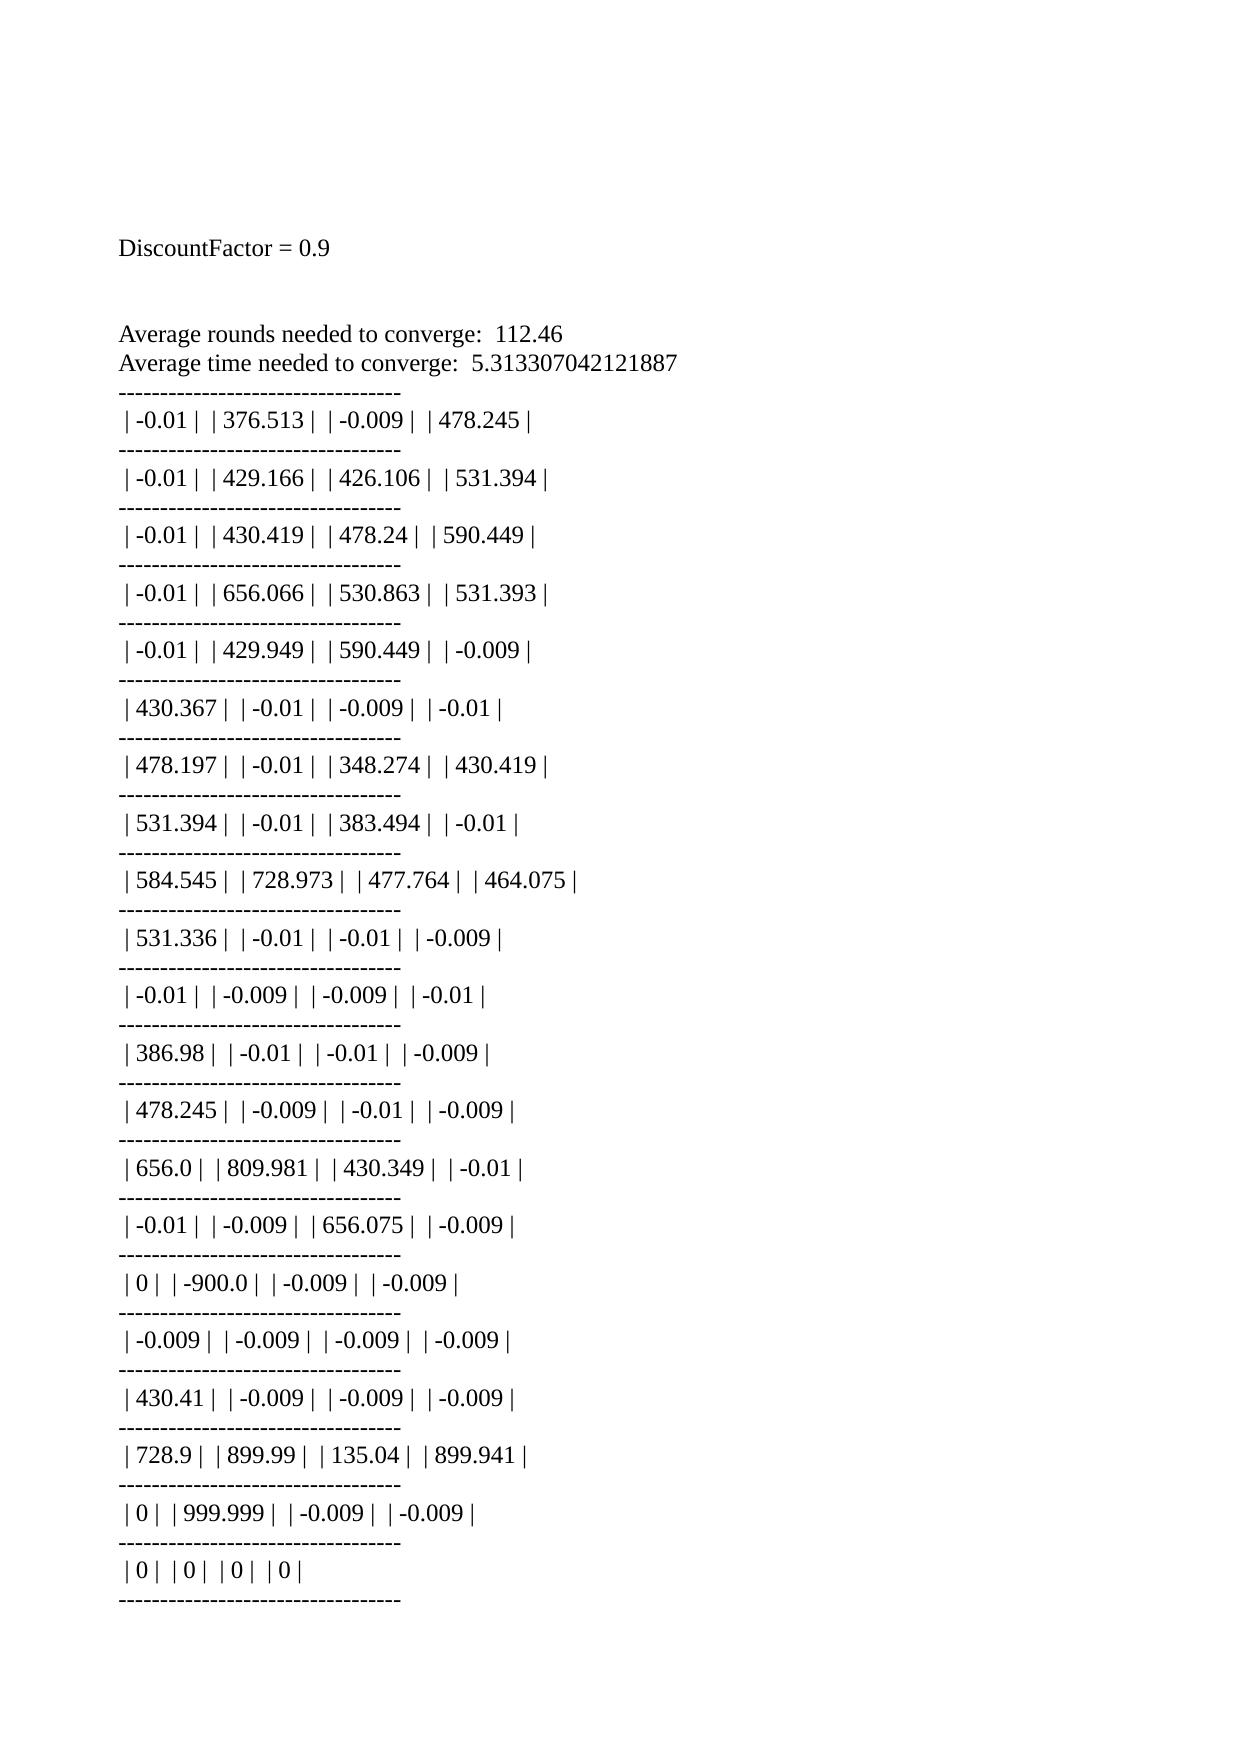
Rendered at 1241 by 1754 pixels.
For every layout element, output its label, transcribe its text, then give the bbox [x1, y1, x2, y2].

text | -0.01 | | 376.513 | | -0.009 | | 478.245 | [118, 406, 1122, 434]
text | 478.197 | | -0.01 | | 348.274 | | 430.419 | [118, 751, 1122, 779]
text ---------------------------------- [118, 894, 1122, 923]
text | -0.01 | | 429.166 | | 426.106 | | 531.394 | [118, 463, 1122, 492]
text | -0.01 | | -0.009 | | 656.075 | | -0.009 | [118, 1211, 1122, 1239]
text Average rounds needed to converge: 112.46 [118, 319, 1122, 348]
text | 531.394 | | -0.01 | | 383.494 | | -0.01 | [118, 808, 1122, 837]
text ---------------------------------- [118, 722, 1122, 751]
text ---------------------------------- [118, 837, 1122, 866]
text ---------------------------------- [118, 1182, 1122, 1211]
text | -0.01 | | -0.009 | | -0.009 | | -0.01 | [118, 981, 1122, 1009]
text ---------------------------------- [118, 607, 1122, 636]
text | 386.98 | | -0.01 | | -0.01 | | -0.009 | [118, 1038, 1122, 1067]
text ---------------------------------- [118, 1297, 1122, 1326]
text ---------------------------------- [118, 1009, 1122, 1038]
text ---------------------------------- [118, 1239, 1122, 1268]
text | 478.245 | | -0.009 | | -0.01 | | -0.009 | [118, 1096, 1122, 1124]
text | -0.01 | | 429.949 | | 590.449 | | -0.009 | [118, 636, 1122, 664]
text ---------------------------------- [118, 1354, 1122, 1383]
text Average time needed to converge: 5.313307042121887 [118, 348, 1122, 377]
text ---------------------------------- [118, 549, 1122, 578]
text ---------------------------------- [118, 952, 1122, 981]
text ---------------------------------- [118, 1412, 1122, 1441]
text | 531.336 | | -0.01 | | -0.01 | | -0.009 | [118, 923, 1122, 952]
text ---------------------------------- [118, 377, 1122, 406]
text | 0 | | 0 | | 0 | | 0 | [118, 1556, 1122, 1584]
text ---------------------------------- [118, 1124, 1122, 1153]
text ---------------------------------- [118, 1067, 1122, 1096]
text | -0.01 | | 656.066 | | 530.863 | | 531.393 | [118, 578, 1122, 607]
text | 430.367 | | -0.01 | | -0.009 | | -0.01 | [118, 693, 1122, 722]
text ---------------------------------- [118, 434, 1122, 463]
text ---------------------------------- [118, 1584, 1122, 1613]
text | -0.009 | | -0.009 | | -0.009 | | -0.009 | [118, 1326, 1122, 1354]
text | 430.41 | | -0.009 | | -0.009 | | -0.009 | [118, 1383, 1122, 1412]
text | 728.9 | | 899.99 | | 135.04 | | 899.941 | [118, 1441, 1122, 1469]
text ---------------------------------- [118, 1527, 1122, 1556]
text ---------------------------------- [118, 664, 1122, 693]
text DiscountFactor = 0.9 [118, 233, 1122, 262]
text ---------------------------------- [118, 492, 1122, 521]
text | 0 | | 999.999 | | -0.009 | | -0.009 | [118, 1498, 1122, 1527]
text ---------------------------------- [118, 779, 1122, 808]
text | 0 | | -900.0 | | -0.009 | | -0.009 | [118, 1268, 1122, 1297]
text | -0.01 | | 430.419 | | 478.24 | | 590.449 | [118, 521, 1122, 549]
text | 584.545 | | 728.973 | | 477.764 | | 464.075 | [118, 866, 1122, 894]
text | 656.0 | | 809.981 | | 430.349 | | -0.01 | [118, 1153, 1122, 1182]
text ---------------------------------- [118, 1469, 1122, 1498]
